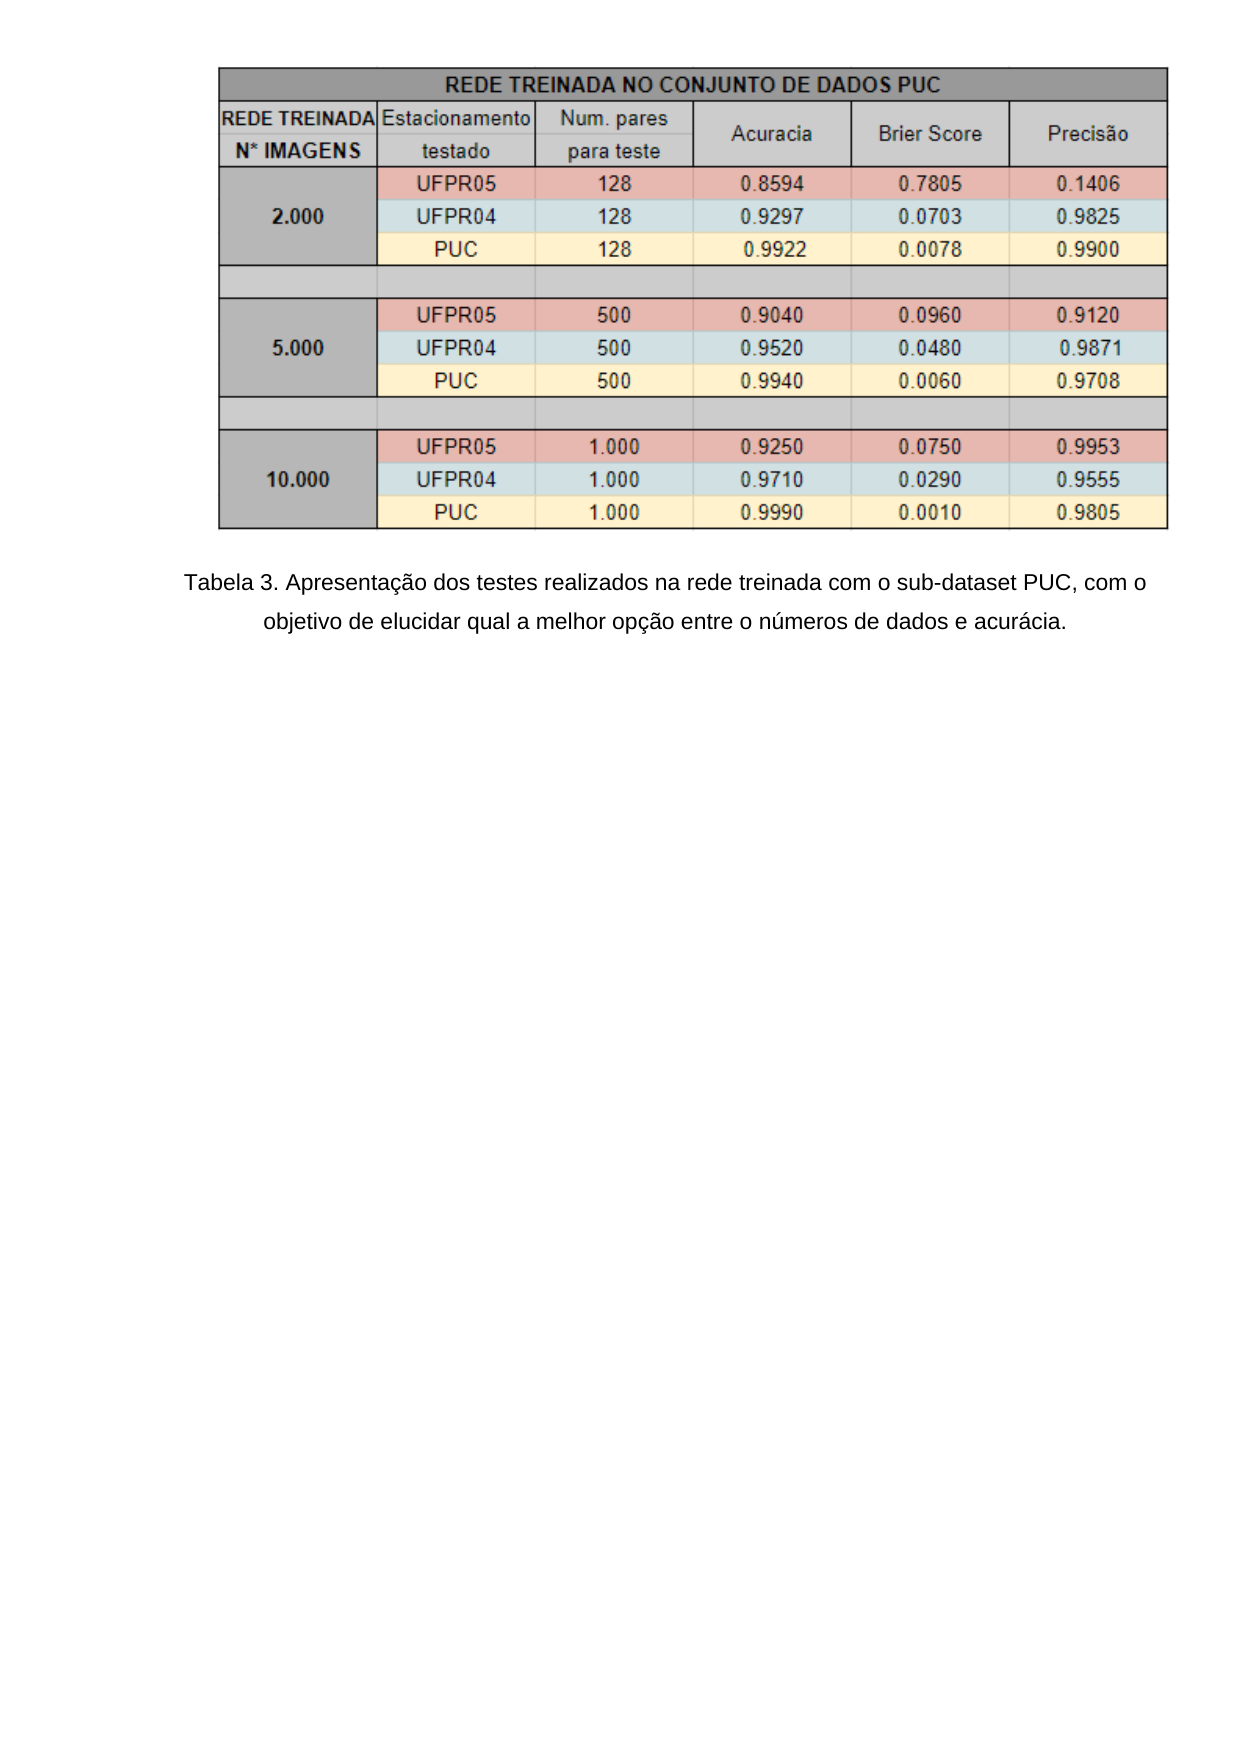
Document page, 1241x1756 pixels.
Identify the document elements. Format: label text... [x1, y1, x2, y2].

picture [217, 66, 1170, 531]
text Tabela 3. Apresentação dos testes realizados na rede treinada com o sub-dataset PUC, com o objetivo de elucidar qual a melhor opção entre o números de dados e acurácia. [160, 569, 1169, 635]
